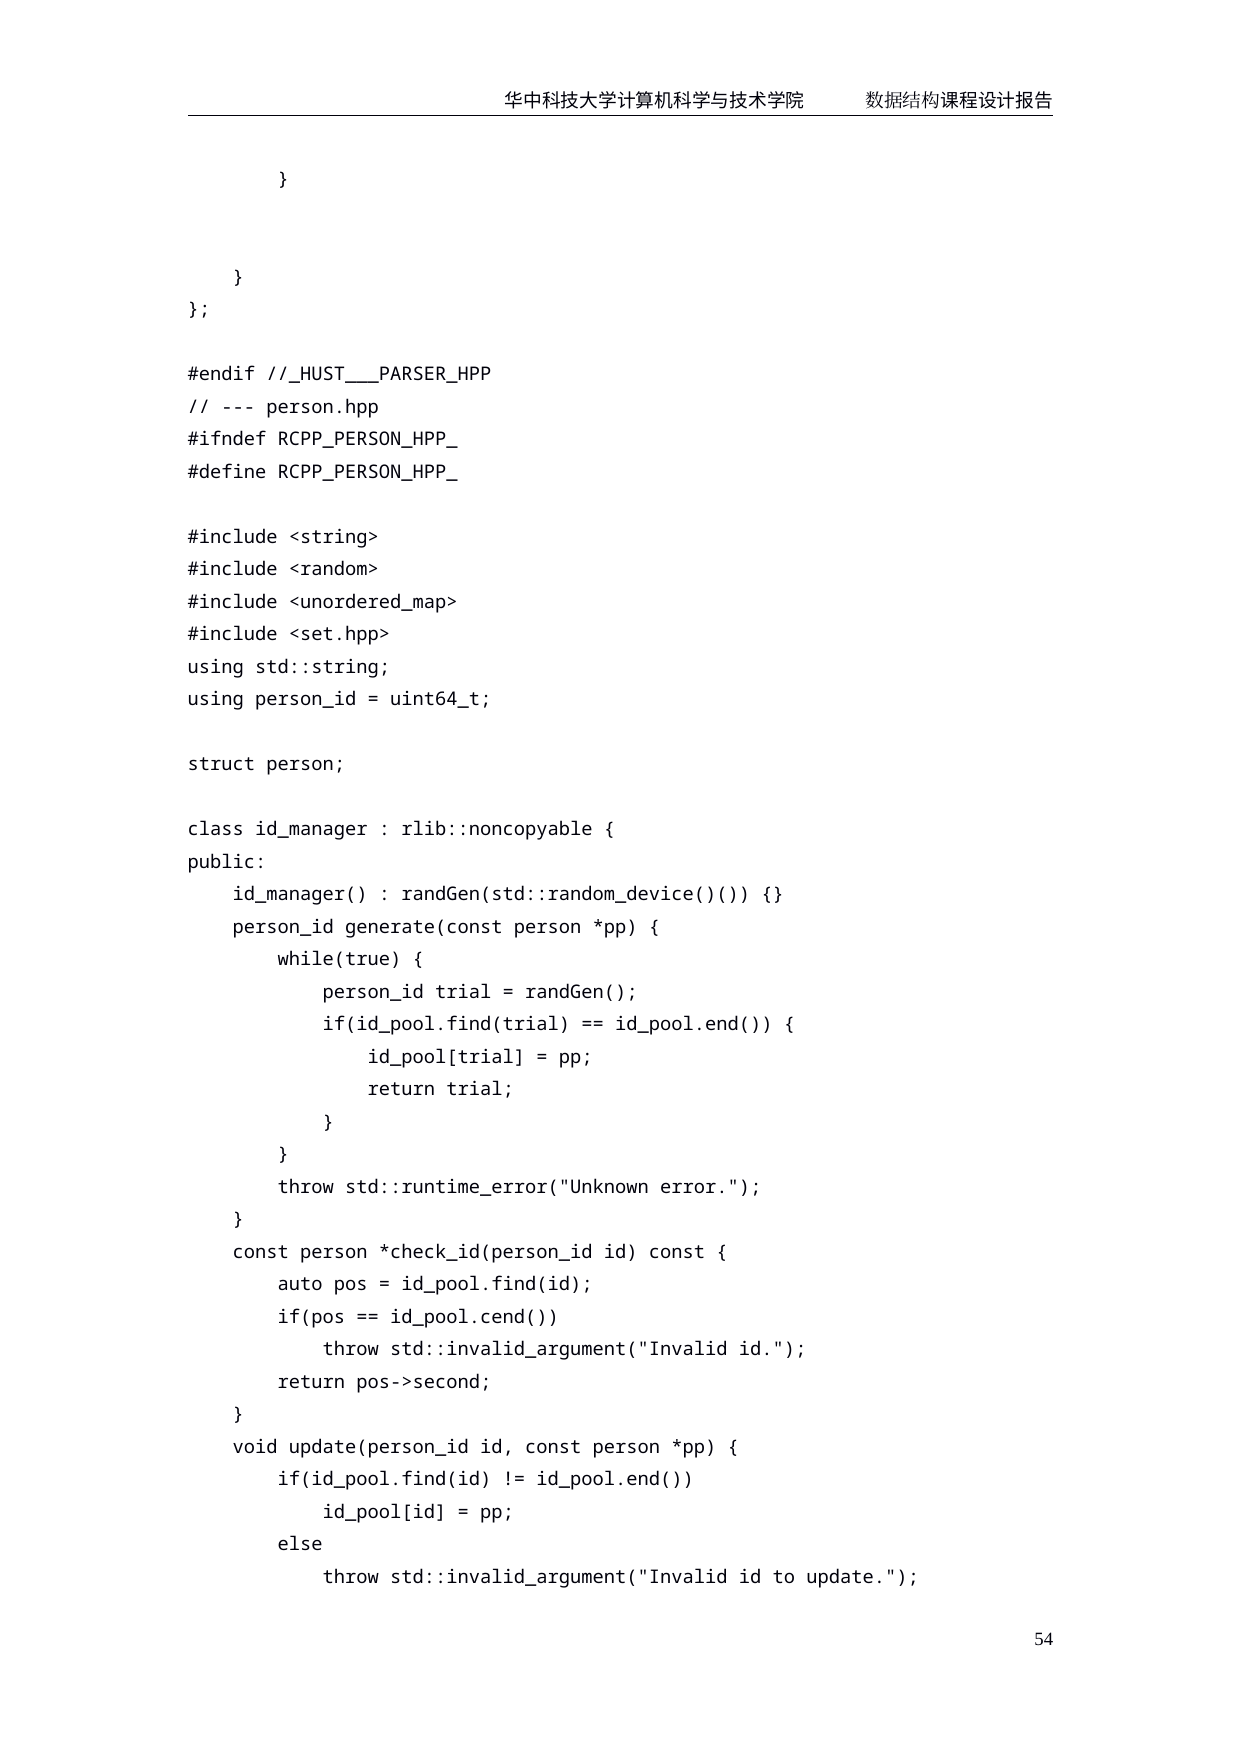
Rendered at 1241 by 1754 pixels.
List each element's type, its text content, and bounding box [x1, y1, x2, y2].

text class id_manager : rlib::noncopyable { [187, 812, 1053, 844]
text return trial; [187, 1072, 1053, 1104]
text while(true) { [187, 942, 1053, 974]
text else [187, 1527, 1053, 1559]
text #define RCPP_PERSON_HPP_ [187, 454, 1053, 487]
text } [187, 162, 1053, 194]
text throw std::runtime_error("Unknown error."); [187, 1169, 1053, 1202]
text using person_id = uint64_t; [187, 682, 1053, 714]
text auto pos = id_pool.find(id); [187, 1267, 1053, 1299]
text #include <unordered_map> [187, 584, 1053, 617]
text person_id trial = randGen(); [187, 974, 1053, 1007]
text const person *check_id(person_id id) const { [187, 1234, 1053, 1267]
text } [187, 1397, 1053, 1429]
text if(id_pool.find(id) != id_pool.end()) [187, 1462, 1053, 1494]
text return pos->second; [187, 1364, 1053, 1397]
text #include <set.hpp> [187, 617, 1053, 649]
text // --- person.hpp [187, 389, 1053, 422]
text id_pool[trial] = pp; [187, 1039, 1053, 1072]
text if(pos == id_pool.cend()) [187, 1299, 1053, 1332]
text throw std::invalid_argument("Invalid id."); [187, 1332, 1053, 1364]
text } [187, 1104, 1053, 1137]
text #include <string> [187, 519, 1053, 552]
text }; [187, 292, 1053, 324]
text id_pool[id] = pp; [187, 1494, 1053, 1527]
text using std::string; [187, 649, 1053, 682]
text person_id generate(const person *pp) { [187, 909, 1053, 942]
text } [187, 1202, 1053, 1234]
text } [187, 1137, 1053, 1169]
text } [187, 259, 1053, 292]
text #endif //_HUST___PARSER_HPP [187, 357, 1053, 389]
text #include <random> [187, 552, 1053, 584]
text struct person; [187, 747, 1053, 779]
text if(id_pool.find(trial) == id_pool.end()) { [187, 1007, 1053, 1039]
text throw std::invalid_argument("Invalid id to update."); [187, 1559, 1053, 1592]
text void update(person_id id, const person *pp) { [187, 1429, 1053, 1462]
text #ifndef RCPP_PERSON_HPP_ [187, 422, 1053, 454]
text public: [187, 844, 1053, 877]
text id_manager() : randGen(std::random_device()()) {} [187, 877, 1053, 909]
